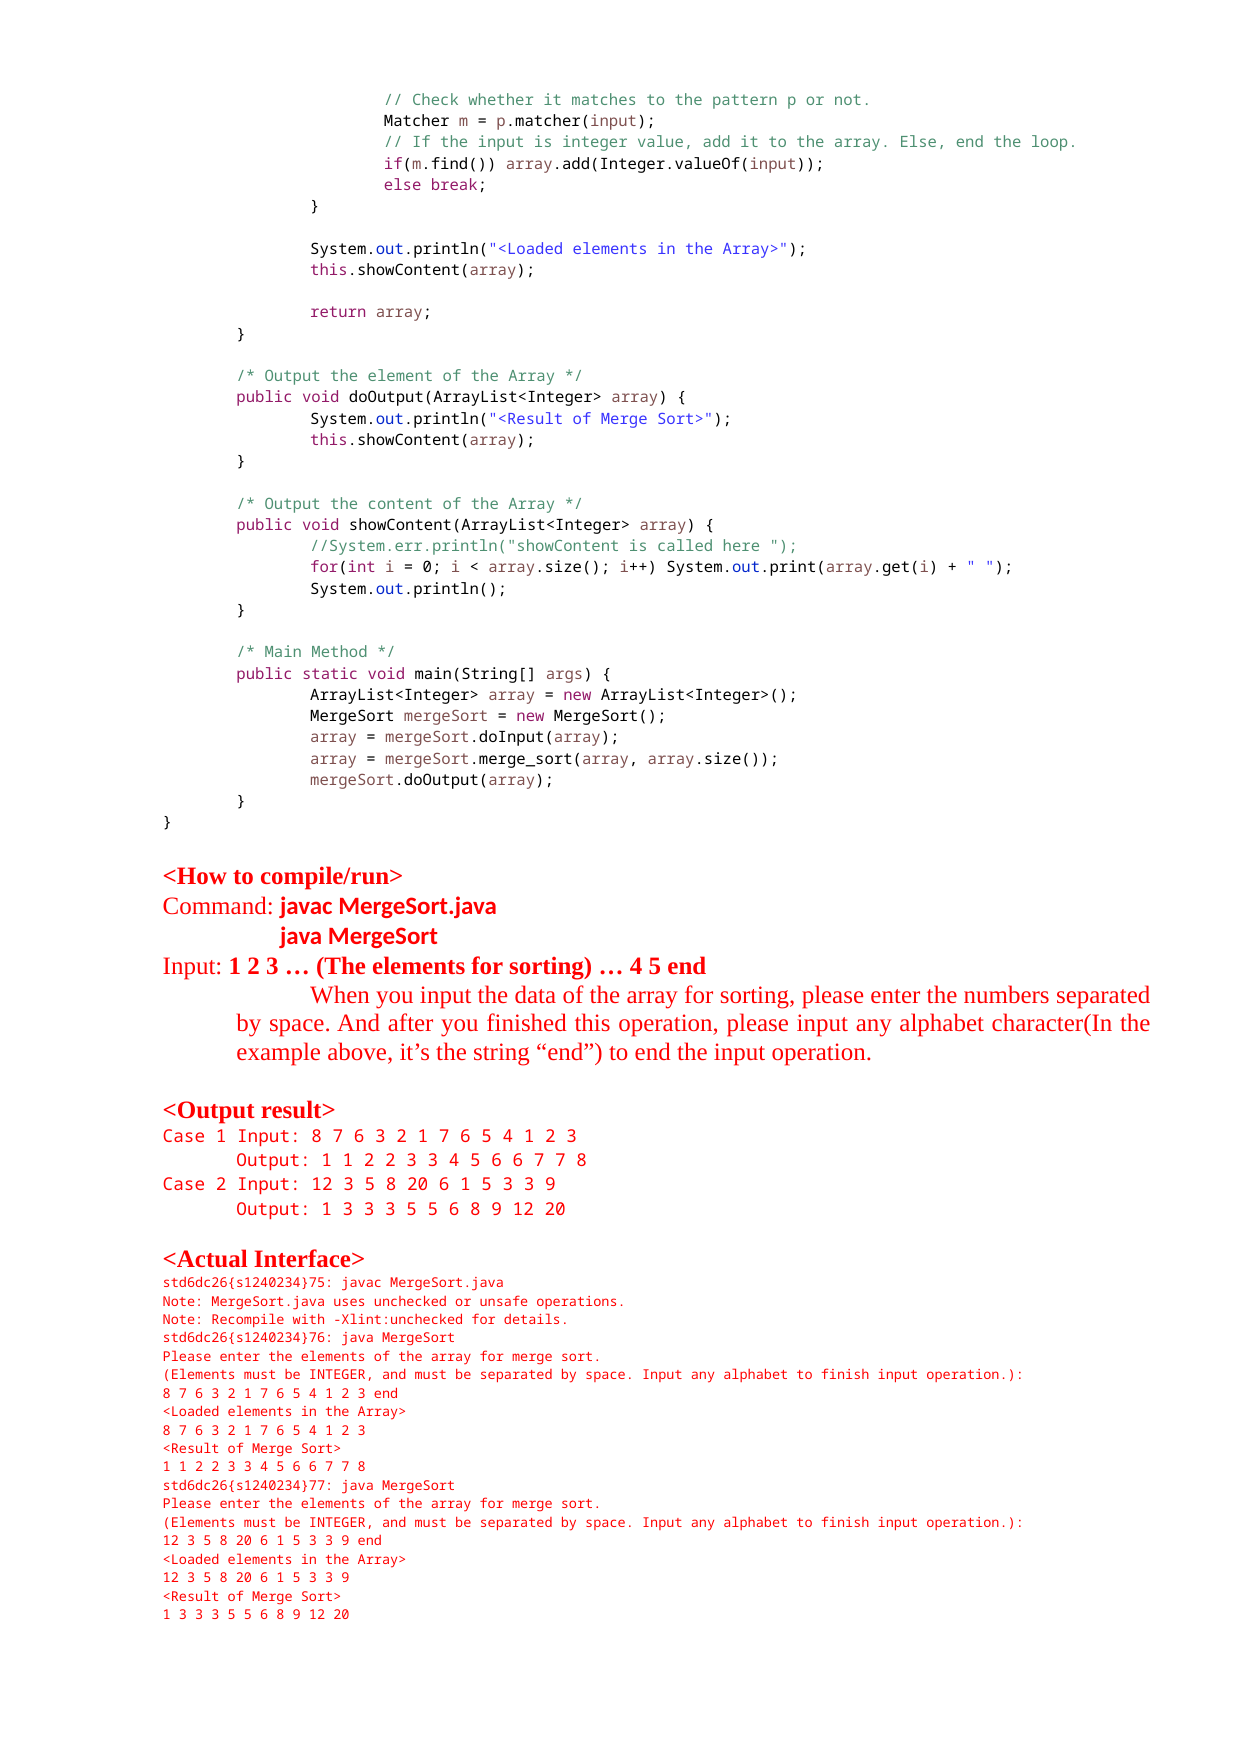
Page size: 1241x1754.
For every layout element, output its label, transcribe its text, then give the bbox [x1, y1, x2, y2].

text public static void main(String[] args) { [162, 662, 1152, 684]
text (Elements must be INTEGER, and must be separated by space. Input any alphabet to finish input operation.): [162, 1513, 1152, 1531]
text Note: MergeSort.java uses unchecked or unsafe operations. [162, 1291, 1152, 1310]
text mergeSort.doOutput(array); [162, 769, 1152, 790]
text } [162, 322, 1152, 344]
text MergeSort mergeSort = new MergeSort(); [162, 705, 1152, 726]
text ArrayList<Integer> array = new ArrayList<Integer>(); [162, 684, 1152, 705]
text When you input the data of the array for sorting, please enter the numbers separated by space. And after you finished this operation, please input any alphabet character(In the example above, it’s the string “end”) to end the input operation. [236, 980, 1152, 1066]
text /* Main Method */ [162, 641, 1152, 662]
text 8 7 6 3 2 1 7 6 5 4 1 2 3 [162, 1421, 1152, 1439]
text else break; [162, 174, 1152, 195]
text array = mergeSort.doInput(array); [162, 726, 1152, 747]
text 1 1 2 2 3 3 4 5 6 6 7 7 8 [162, 1457, 1152, 1476]
text (Elements must be INTEGER, and must be separated by space. Input any alphabet to finish input operation.): [162, 1365, 1152, 1384]
text System.out.println(); [162, 577, 1152, 599]
text if(m.find()) array.add(Integer.valueOf(input)); [162, 152, 1152, 174]
text <Result of Merge Sort> [162, 1439, 1152, 1457]
text Matcher m = p.matcher(input); [162, 110, 1152, 131]
text public void showContent(ArrayList<Integer> array) { [162, 514, 1152, 535]
text } [162, 811, 1152, 832]
text } [162, 195, 1152, 216]
text 12 3 5 8 20 6 1 5 3 3 9 [162, 1568, 1152, 1586]
text 1 3 3 3 5 5 6 8 9 12 20 [162, 1605, 1152, 1623]
text std6dc26{s1240234}75: javac MergeSort.java [162, 1273, 1152, 1291]
text <Loaded elements in the Array> [162, 1402, 1152, 1421]
text } [162, 790, 1152, 811]
text <Actual Interface> [162, 1244, 1152, 1273]
text Please enter the elements of the array for merge sort. [162, 1347, 1152, 1365]
text array = mergeSort.merge_sort(array, array.size()); [162, 747, 1152, 769]
text /* Output the content of the Array */ [162, 492, 1152, 514]
text Case 1 Input: 8 7 6 3 2 1 7 6 5 4 1 2 3 [162, 1123, 1152, 1148]
text <Result of Merge Sort> [162, 1586, 1152, 1605]
text /* Output the element of the Array */ [162, 365, 1152, 386]
text System.out.println("<Result of Merge Sort>"); [162, 407, 1152, 429]
text Command: javac MergeSort.java [162, 890, 1152, 920]
text public void doOutput(ArrayList<Integer> array) { [162, 386, 1152, 407]
text Please enter the elements of the array for merge sort. [162, 1494, 1152, 1513]
text System.out.println("<Loaded elements in the Array>"); [162, 237, 1152, 259]
text 12 3 5 8 20 6 1 5 3 3 9 end [162, 1531, 1152, 1549]
text this.showContent(array); [162, 259, 1152, 280]
text std6dc26{s1240234}76: java MergeSort [162, 1328, 1152, 1347]
text std6dc26{s1240234}77: java MergeSort [162, 1476, 1152, 1494]
text 8 7 6 3 2 1 7 6 5 4 1 2 3 end [162, 1384, 1152, 1402]
text for(int i = 0; i < array.size(); i++) System.out.print(array.get(i) + " "); [162, 556, 1152, 577]
text } [162, 450, 1152, 471]
text return array; [162, 301, 1152, 322]
text <Loaded elements in the Array> [162, 1549, 1152, 1568]
text <How to compile/run> [162, 861, 1152, 890]
text Input: 1 2 3 … (The elements for sorting) … 4 5 end [162, 951, 1152, 980]
text java MergeSort [162, 920, 1152, 951]
text Output: 1 3 3 3 5 5 6 8 9 12 20 [162, 1196, 1152, 1220]
text Note: Recompile with -Xlint:unchecked for details. [162, 1310, 1152, 1328]
text } [162, 599, 1152, 620]
text // If the input is integer value, add it to the array. Else, end the loop. [162, 131, 1152, 152]
text <Output result> [162, 1095, 1152, 1123]
text Case 2 Input: 12 3 5 8 20 6 1 5 3 3 9 [162, 1172, 1152, 1196]
text // Check whether it matches to the pattern p or not. [162, 89, 1152, 110]
text Output: 1 1 2 2 3 3 4 5 6 6 7 7 8 [162, 1148, 1152, 1172]
text //System.err.println("showContent is called here "); [162, 535, 1152, 556]
text this.showContent(array); [162, 429, 1152, 450]
